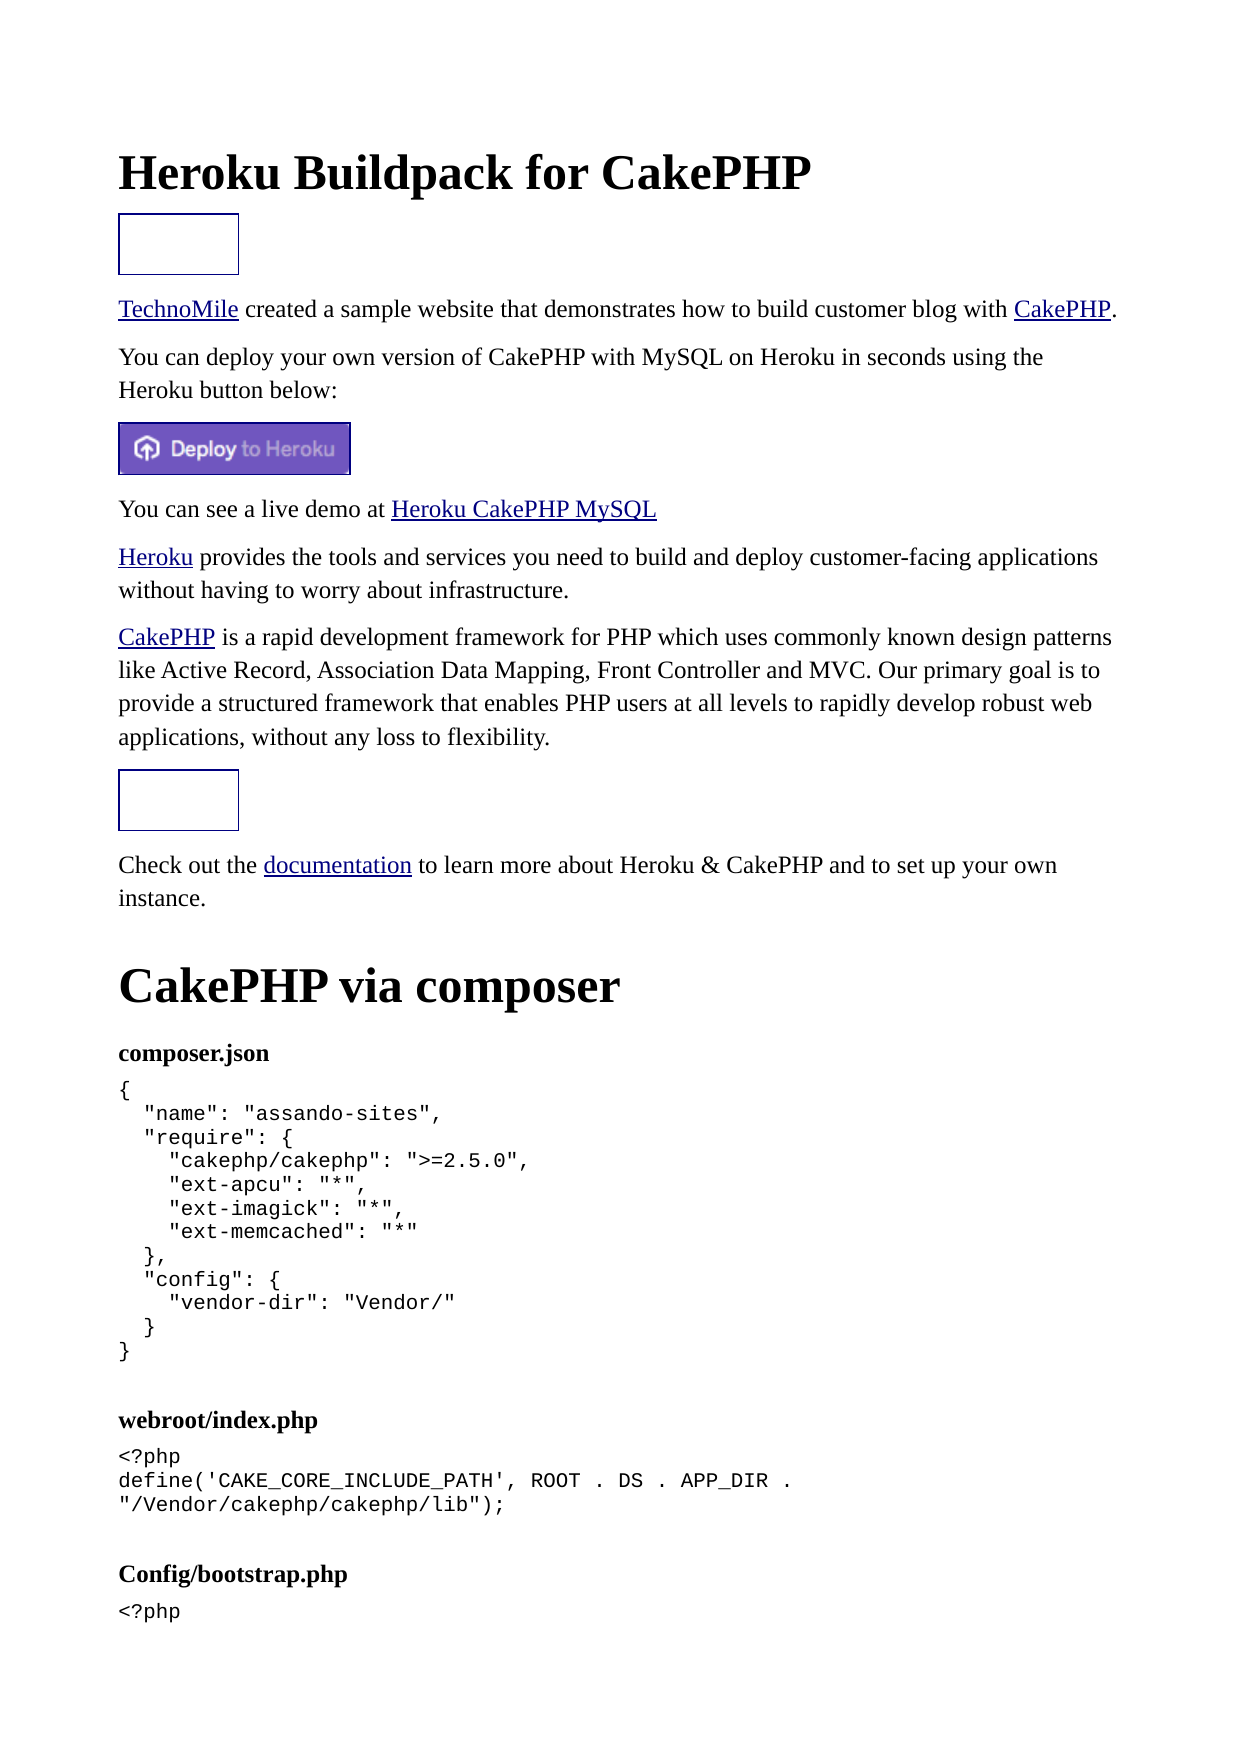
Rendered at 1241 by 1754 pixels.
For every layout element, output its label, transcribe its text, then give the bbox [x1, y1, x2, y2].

text "ext-memcached": "*" [118, 1221, 1122, 1245]
text "require": { [118, 1127, 1122, 1150]
subtitle composer.json [118, 1038, 1122, 1067]
text "ext-imagick": "*", [118, 1198, 1122, 1221]
text "name": "assando-sites", [118, 1103, 1122, 1127]
text "vendor-dir": "Vendor/" [118, 1292, 1122, 1316]
subtitle CakePHP via composer [118, 956, 1122, 1013]
subtitle Heroku Buildpack for CakePHP [118, 143, 1122, 201]
text CakePHP is a rapid development framework for PHP which uses commonly known design patterns like Active Record, Association Data Mapping, Front Controller and MVC. Our primary goal is to provide a structured framework that enables PHP users at all levels to rapidly develop robust web applications, without any loss to flexibility. [118, 622, 1122, 750]
text <?php [118, 1601, 1122, 1624]
text "cakephp/cakephp": ">=2.5.0", [118, 1150, 1122, 1174]
text <?php [118, 1446, 1122, 1470]
text { [118, 1079, 1122, 1103]
subtitle Config/bootstrap.php [118, 1559, 1122, 1588]
text Check out the documentation to learn more about Heroku & CakePHP and to set up your own instance. [118, 850, 1122, 912]
text } [118, 1316, 1122, 1339]
text You can see a live demo at Heroku CakePHP MySQL [118, 494, 1122, 523]
text Heroku provides the tools and services you need to build and deploy customer-facing applications without having to worry about infrastructure. [118, 542, 1122, 604]
picture [120, 424, 349, 474]
text "ext-apcu": "*", [118, 1174, 1122, 1198]
text You can deploy your own version of CakePHP with MySQL on Heroku in seconds using the Heroku button below: [118, 342, 1122, 403]
text "config": { [118, 1269, 1122, 1292]
text define('CAKE_CORE_INCLUDE_PATH', ROOT . DS . APP_DIR . "/Vendor/cakephp/cakephp/lib"); [118, 1470, 1122, 1517]
subtitle webroot/index.php [118, 1405, 1122, 1434]
text }, [118, 1245, 1122, 1269]
text TechnoMile created a sample website that demonstrates how to build customer blog with CakePHP. [118, 294, 1122, 323]
text } [118, 1339, 1122, 1363]
